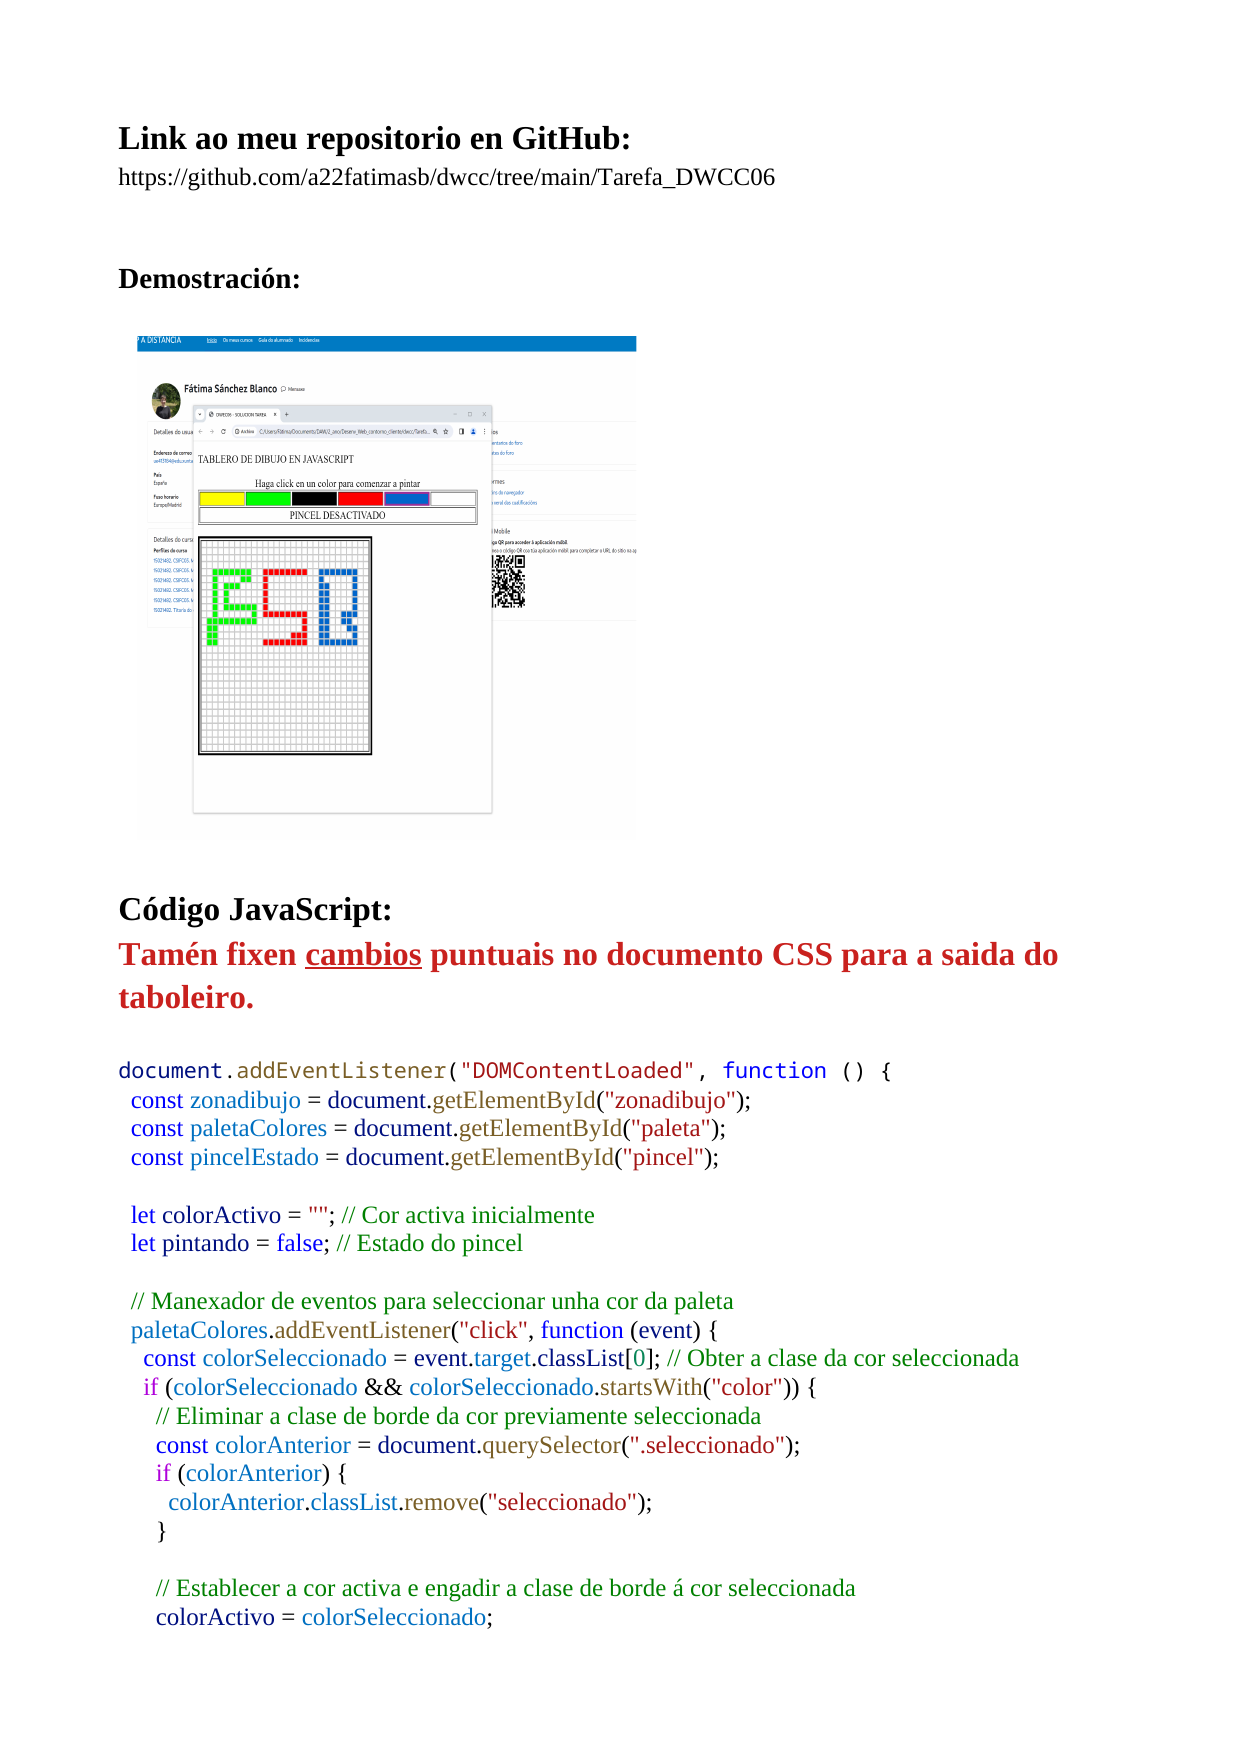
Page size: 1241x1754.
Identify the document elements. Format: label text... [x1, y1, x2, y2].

text } [118, 1516, 1122, 1545]
text document.addEventListener("DOMContentLoaded", function () { [118, 1055, 1122, 1085]
text let colorActivo = ""; // Cor activa inicialmente [118, 1200, 1122, 1228]
text const colorSeleccionado = event.target.classList[0]; // Obter a clase da cor seleccionada [118, 1343, 1122, 1372]
text const paletaColores = document.getElementById("paleta"); [118, 1113, 1122, 1142]
text let pintando = false; // Estado do pincel [118, 1228, 1122, 1257]
text Tamén fixen cambios puntuais no documento CSS para a saida do taboleiro. [118, 934, 1122, 1016]
text Link ao meu repositorio en GitHub: [118, 118, 1122, 156]
text https://github.com/a22fatimasb/dwcc/tree/main/Tarefa_DWCC06 [118, 162, 1122, 191]
text colorAnterior.classList.remove("seleccionado"); [118, 1487, 1122, 1516]
text const pincelEstado = document.getElementById("pincel"); [118, 1142, 1122, 1171]
text Demostración: [118, 261, 1122, 295]
text // Establecer a cor activa e engadir a clase de borde á cor seleccionada [118, 1573, 1122, 1602]
text // Manexador de eventos para seleccionar unha cor da paleta [118, 1286, 1122, 1315]
text colorActivo = colorSeleccionado; [118, 1602, 1122, 1631]
text paletaColores.addEventListener("click", function (event) { [118, 1315, 1122, 1343]
picture [137, 336, 184, 840]
text const zonadibujo = document.getElementById("zonadibujo"); [118, 1085, 1122, 1113]
text // Eliminar a clase de borde da cor previamente seleccionada [118, 1401, 1122, 1430]
text Código JavaScript: [118, 890, 1122, 928]
text if (colorAnterior) { [118, 1458, 1122, 1487]
text const colorAnterior = document.querySelector(".seleccionado"); [118, 1430, 1122, 1458]
text if (colorSeleccionado && colorSeleccionado.startsWith("color")) { [118, 1372, 1122, 1401]
